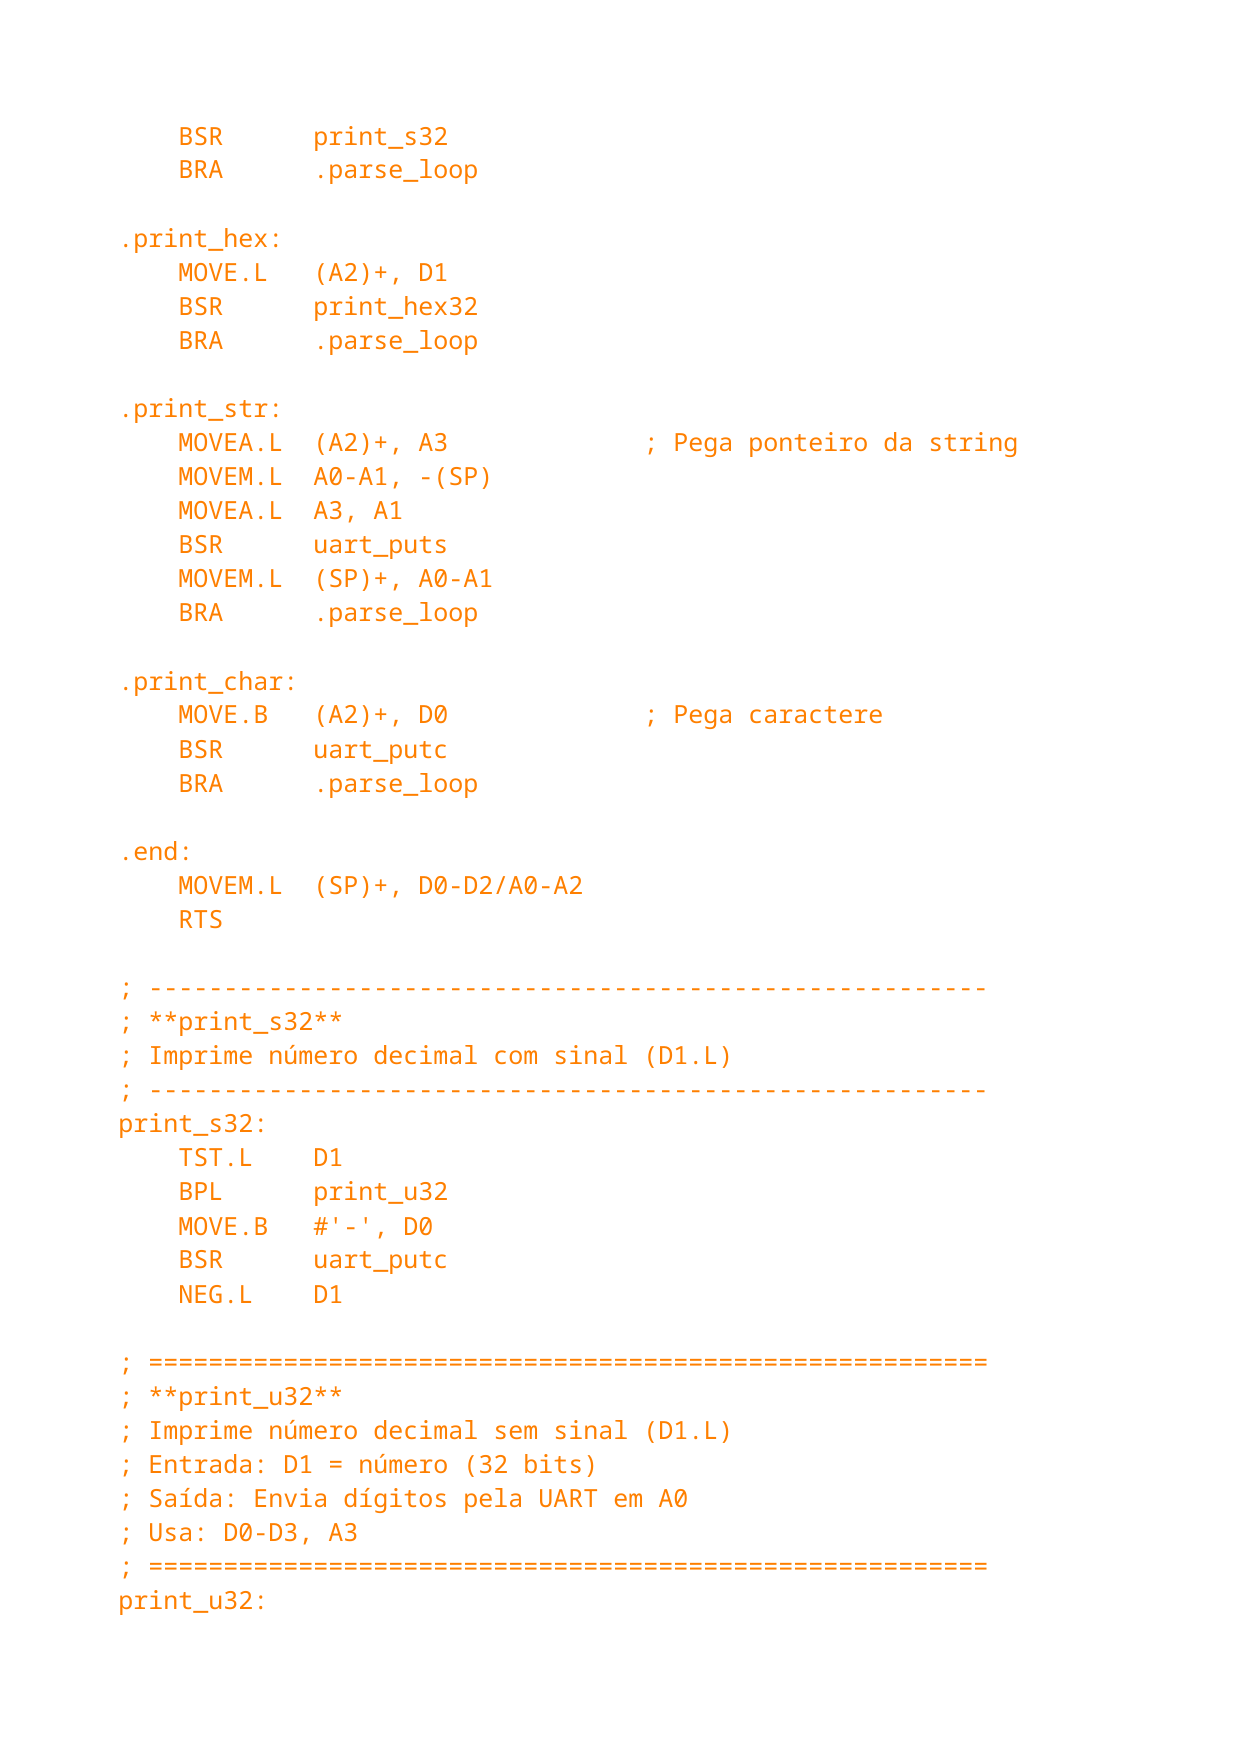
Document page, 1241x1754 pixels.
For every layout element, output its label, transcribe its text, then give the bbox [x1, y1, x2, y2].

text MOVEM.L (SP)+, D0-D2/A0-A2 [118, 867, 1122, 902]
text MOVEA.L (A2)+, A3 ; Pega ponteiro da string [118, 425, 1122, 459]
text ; **print_s32** [118, 1004, 1122, 1038]
text TST.L D1 [118, 1140, 1122, 1174]
text ; -------------------------------------------------------- [118, 970, 1122, 1004]
text MOVEA.L A3, A1 [118, 493, 1122, 527]
text BSR uart_putc [118, 1242, 1122, 1276]
text ; Imprime número decimal sem sinal (D1.L) [118, 1412, 1122, 1447]
text ; **print_u32** [118, 1378, 1122, 1412]
text print_s32: [118, 1106, 1122, 1140]
text ; ======================================================== [118, 1344, 1122, 1378]
text MOVE.B #'-', D0 [118, 1208, 1122, 1242]
text MOVEM.L (SP)+, A0-A1 [118, 561, 1122, 595]
text ; ======================================================== [118, 1549, 1122, 1583]
text MOVE.L (A2)+, D1 [118, 254, 1122, 288]
text ; Entrada: D1 = número (32 bits) [118, 1447, 1122, 1481]
text RTS [118, 902, 1122, 936]
text BPL print_u32 [118, 1174, 1122, 1208]
text BSR uart_putc [118, 731, 1122, 765]
text BSR print_s32 [118, 118, 1122, 152]
text BRA .parse_loop [118, 152, 1122, 186]
text BRA .parse_loop [118, 765, 1122, 799]
text NEG.L D1 [118, 1276, 1122, 1310]
text ; Imprime número decimal com sinal (D1.L) [118, 1038, 1122, 1072]
text MOVE.B (A2)+, D0 ; Pega caractere [118, 697, 1122, 731]
text MOVEM.L A0-A1, -(SP) [118, 459, 1122, 493]
text .print_str: [118, 391, 1122, 425]
text print_u32: [118, 1583, 1122, 1617]
text ; Usa: D0-D3, A3 [118, 1515, 1122, 1549]
text .end: [118, 833, 1122, 867]
text .print_hex: [118, 220, 1122, 254]
text .print_char: [118, 663, 1122, 697]
text BSR uart_puts [118, 527, 1122, 561]
text ; -------------------------------------------------------- [118, 1072, 1122, 1106]
text ; Saída: Envia dígitos pela UART em A0 [118, 1481, 1122, 1515]
text BRA .parse_loop [118, 595, 1122, 629]
text BSR print_hex32 [118, 288, 1122, 322]
text BRA .parse_loop [118, 322, 1122, 357]
